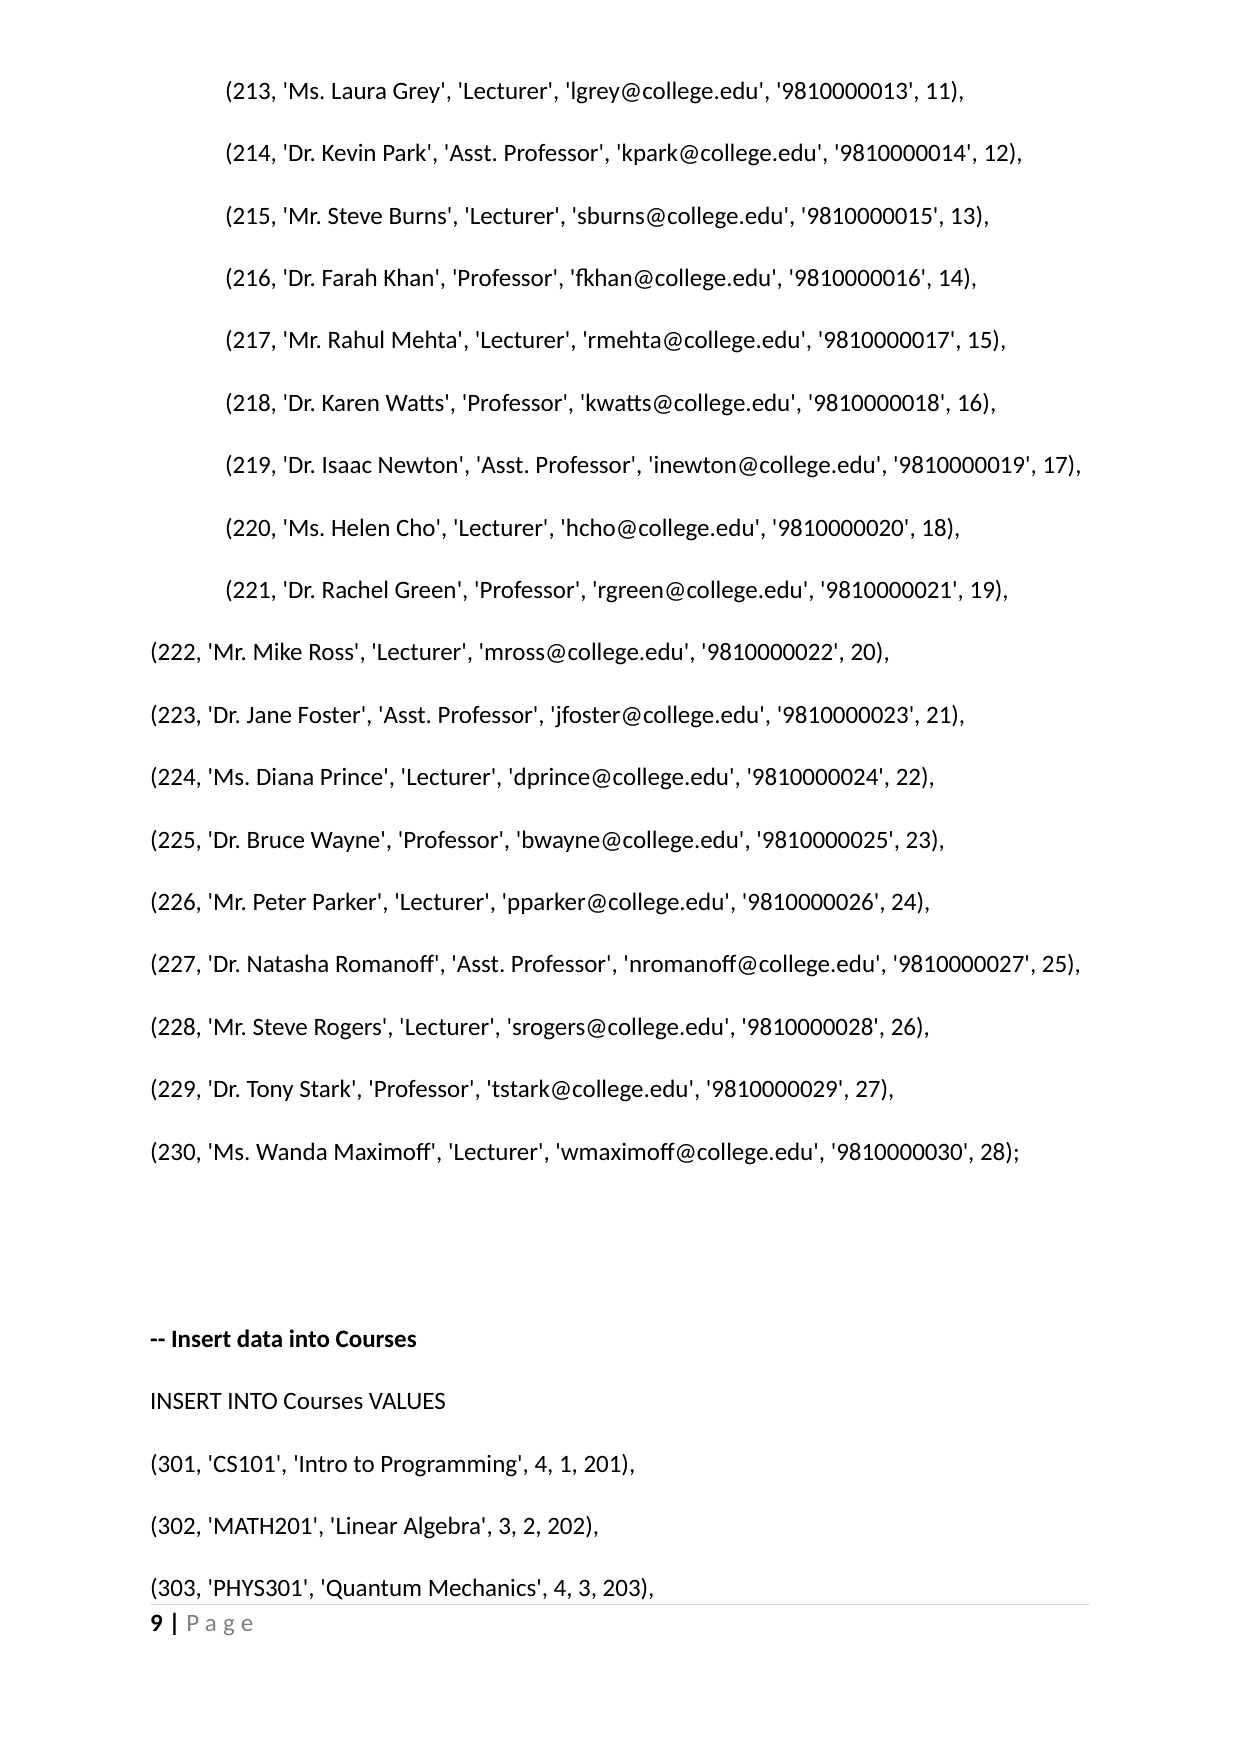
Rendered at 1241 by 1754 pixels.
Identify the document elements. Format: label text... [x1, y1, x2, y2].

text (225, 'Dr. Bruce Wayne', 'Professor', 'bwayne@college.edu', '9810000025', 23), [150, 824, 1090, 854]
text (228, 'Mr. Steve Rogers', 'Lecturer', 'srogers@college.edu', '9810000028', 26), [150, 1011, 1090, 1041]
text (302, 'MATH201', 'Linear Algebra', 3, 2, 202), [150, 1510, 1090, 1541]
text (230, 'Ms. Wanda Maximoff', 'Lecturer', 'wmaximoff@college.edu', '9810000030', 28); [150, 1136, 1090, 1166]
text (217, 'Mr. Rahul Mehta', 'Lecturer', 'rmehta@college.edu', '9810000017', 15), [225, 324, 1090, 355]
text (303, 'PHYS301', 'Quantum Mechanics', 4, 3, 203), [150, 1572, 1090, 1603]
text (215, 'Mr. Steve Burns', 'Lecturer', 'sburns@college.edu', '9810000015', 13), [225, 200, 1090, 230]
text (220, 'Ms. Helen Cho', 'Lecturer', 'hcho@college.edu', '9810000020', 18), [225, 512, 1090, 542]
text (218, 'Dr. Karen Watts', 'Professor', 'kwatts@college.edu', '9810000018', 16), [225, 387, 1090, 417]
text (224, 'Ms. Diana Prince', 'Lecturer', 'dprince@college.edu', '9810000024', 22), [150, 761, 1090, 792]
text (223, 'Dr. Jane Foster', 'Asst. Professor', 'jfoster@college.edu', '9810000023', 21), [150, 699, 1090, 729]
text (226, 'Mr. Peter Parker', 'Lecturer', 'pparker@college.edu', '9810000026', 24), [150, 886, 1090, 917]
text (216, 'Dr. Farah Khan', 'Professor', 'fkhan@college.edu', '9810000016', 14), [225, 262, 1090, 293]
text (221, 'Dr. Rachel Green', 'Professor', 'rgreen@college.edu', '9810000021', 19), [225, 574, 1090, 605]
text (214, 'Dr. Kevin Park', 'Asst. Professor', 'kpark@college.edu', '9810000014', 12), [225, 137, 1090, 168]
text (301, 'CS101', 'Intro to Programming', 4, 1, 201), [150, 1448, 1090, 1478]
text (227, 'Dr. Natasha Romanoff', 'Asst. Professor', 'nromanoff@college.edu', '9810000027', 25), [150, 948, 1090, 979]
text (213, 'Ms. Laura Grey', 'Lecturer', 'lgrey@college.edu', '9810000013', 11), [225, 75, 1090, 106]
text INSERT INTO Courses VALUES [150, 1385, 1090, 1416]
text (219, 'Dr. Isaac Newton', 'Asst. Professor', 'inewton@college.edu', '9810000019', 17), [225, 449, 1090, 480]
text (222, 'Mr. Mike Ross', 'Lecturer', 'mross@college.edu', '9810000022', 20), [150, 637, 1090, 667]
text -- Insert data into Courses [150, 1323, 1090, 1353]
text (229, 'Dr. Tony Stark', 'Professor', 'tstark@college.edu', '9810000029', 27), [150, 1073, 1090, 1104]
